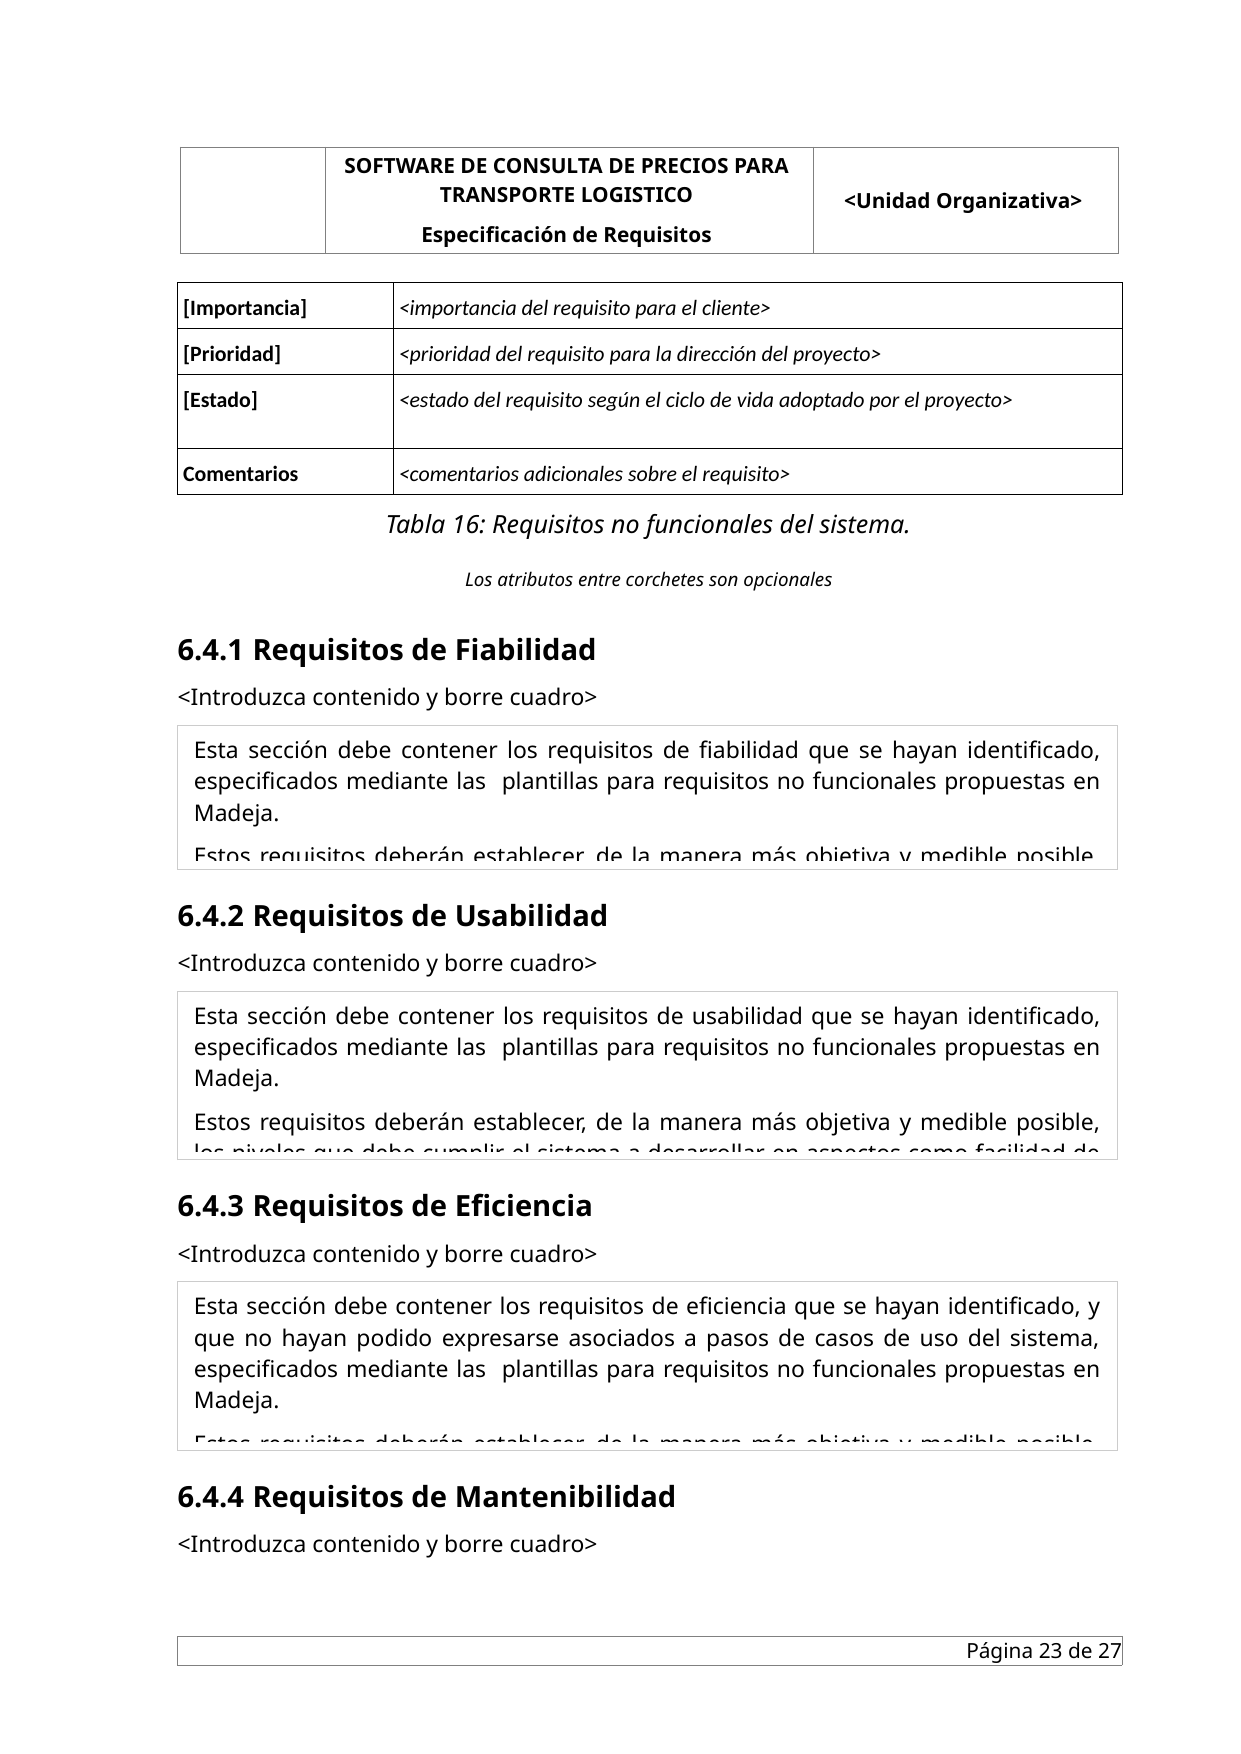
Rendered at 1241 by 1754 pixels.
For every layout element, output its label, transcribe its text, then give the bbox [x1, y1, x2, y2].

subtitle Requisitos de Fiabilidad [177, 629, 1122, 669]
table_cell <prioridad del requisito para la dirección del proyecto> [394, 329, 1122, 374]
text Estos requisitos deberán establecer, de la manera más objetiva y medible posible, los niveles que debe cumplir el sistema a desarrollar en aspectos como tiempo de respuesta. [194, 1428, 1101, 1442]
text <Introduzca contenido y borre cuadro> [177, 681, 1122, 712]
table_cell Comentarios [178, 449, 393, 494]
table_cell <estado del requisito según el ciclo de vida adoptado por el proyecto> [394, 375, 1122, 448]
text Estos requisitos deberán establecer, de la manera más objetiva y medible posible, los niveles que debe cumplir el sistema a desarrollar en aspectos como recuperabilidad y tolerancia a fallos. [194, 840, 1101, 861]
text Los atributos entre corchetes son opcionales [177, 566, 1122, 592]
table_cell <importancia del requisito para el cliente> [394, 283, 1122, 328]
text Tabla 16: Requisitos no funcionales del sistema. [177, 507, 1122, 541]
text <Introduzca contenido y borre cuadro> [177, 1528, 1122, 1559]
table_cell [Importancia] [178, 283, 393, 328]
table_cell [Prioridad] [178, 329, 393, 374]
table_cell <comentarios adicionales sobre el requisito> [394, 449, 1122, 494]
text Esta sección debe contener los requisitos de eficiencia que se hayan identificado, y que no hayan podido expresarse asociados a pasos de casos de uso del sistema, especificados mediante las plantillas para requisitos no funcionales propuestas en Madeja. [194, 1290, 1101, 1415]
table_cell [Estado] [178, 375, 393, 448]
text Estos requisitos deberán establecer, de la manera más objetiva y medible posible, los niveles que debe cumplir el sistema a desarrollar en aspectos como facilidad de aprendizaje, comprensión, operatividad y atractividad. [194, 1106, 1101, 1151]
text Esta sección debe contener los requisitos de usabilidad que se hayan identificado, especificados mediante las plantillas para requisitos no funcionales propuestas en Madeja. [194, 1000, 1101, 1093]
subtitle Requisitos de Mantenibilidad [177, 1476, 1122, 1516]
text <Introduzca contenido y borre cuadro> [177, 1237, 1122, 1269]
subtitle Requisitos de Eficiencia [177, 1185, 1122, 1225]
text Esta sección debe contener los requisitos de fiabilidad que se hayan identificado, especificados mediante las plantillas para requisitos no funcionales propuestas en Madeja. [194, 734, 1101, 828]
subtitle Requisitos de Usabilidad [177, 895, 1122, 934]
text <Introduzca contenido y borre cuadro> [177, 947, 1122, 978]
